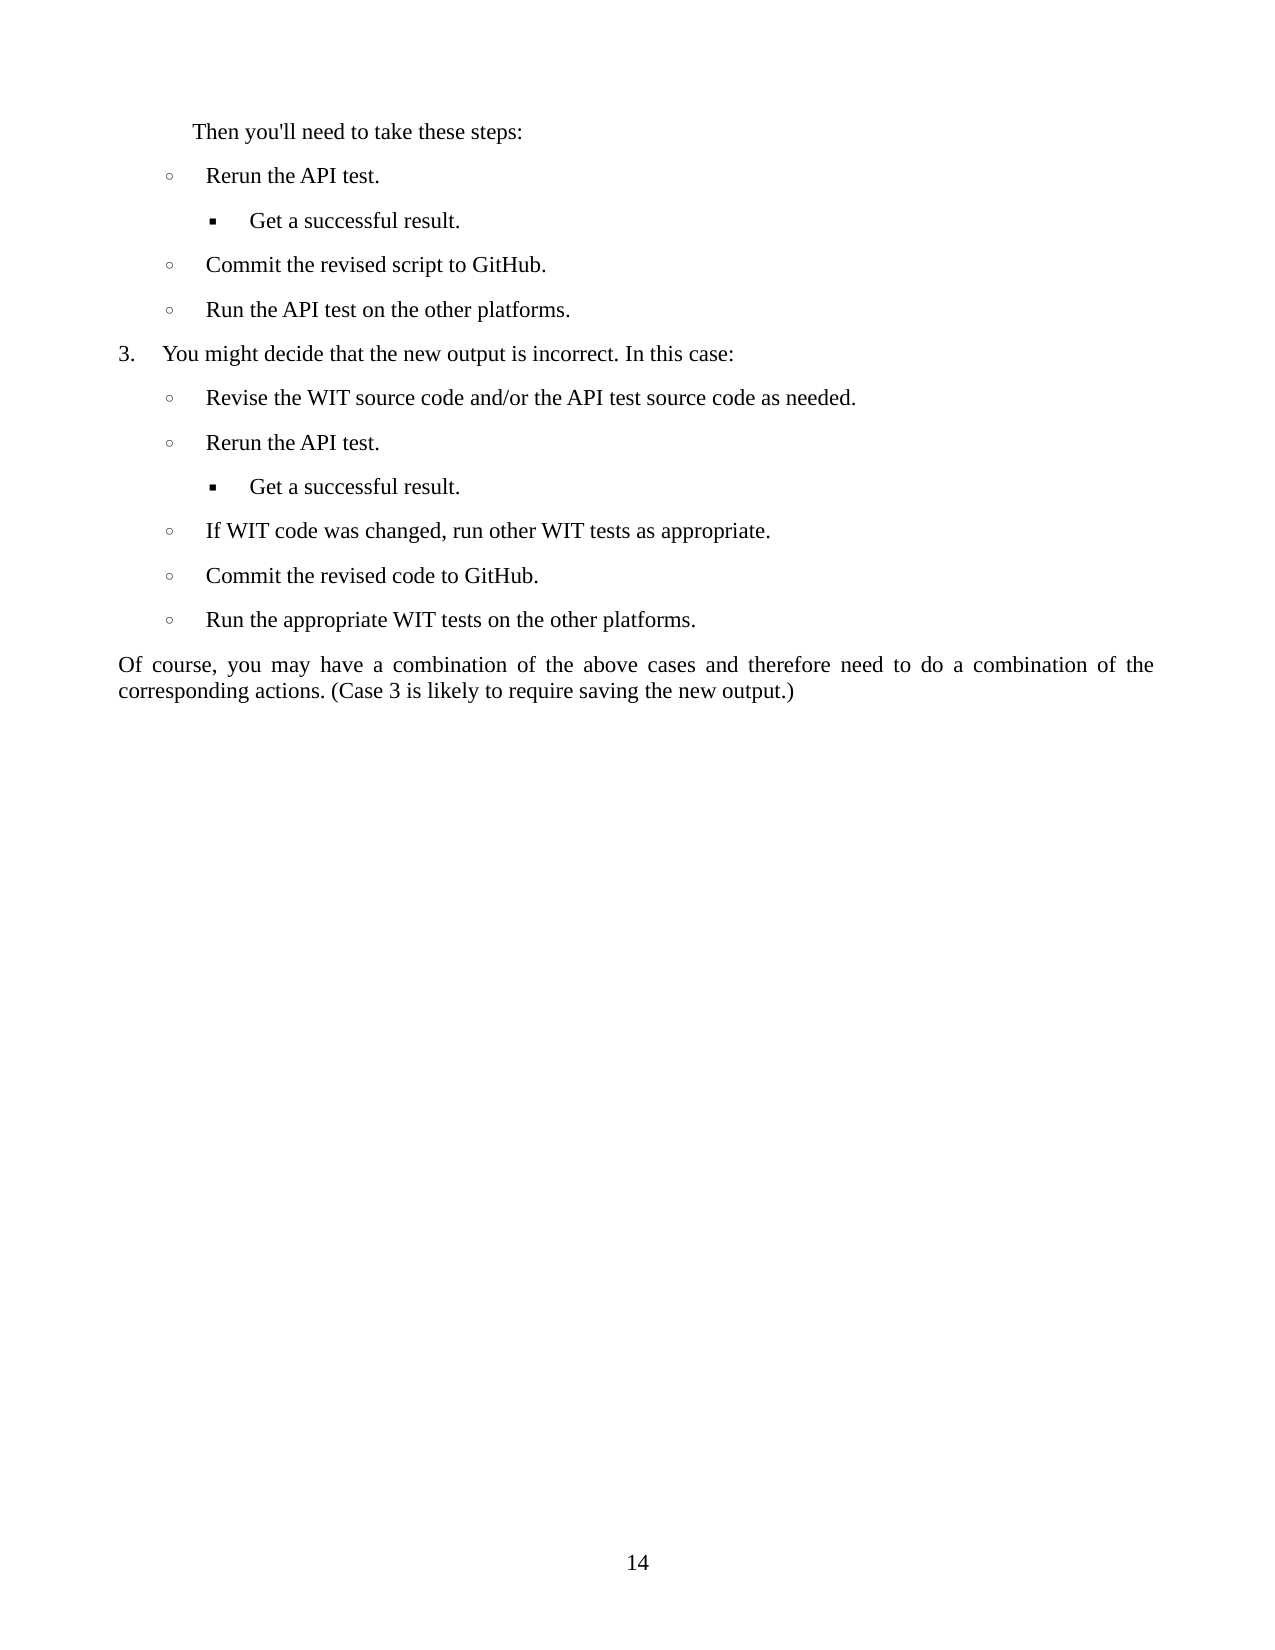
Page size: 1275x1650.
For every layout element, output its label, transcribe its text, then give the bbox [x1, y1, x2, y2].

text Then you'll need to take these steps: [192, 118, 1157, 144]
list Run the API test on the other platforms. [162, 296, 1157, 322]
list Commit the revised script to GitHub. [162, 251, 1157, 278]
list Rerun the API test. [162, 162, 1157, 189]
list Get a successful result. [206, 207, 1157, 233]
list Commit the revised code to GitHub. [162, 562, 1157, 588]
list If WIT code was changed, run other WIT tests as appropriate. [162, 517, 1157, 544]
list Revise the WIT source code and/or the API test source code as needed. [162, 384, 1157, 411]
list Run the appropriate WIT tests on the other platforms. [162, 606, 1157, 633]
text Of course, you may have a combination of the above cases and therefore need to do a combination of the corresponding actions. (Case 3 is likely to require saving the new output.) [118, 651, 1157, 703]
list Rerun the API test. [162, 429, 1157, 455]
list Get a successful result. [206, 473, 1157, 499]
list You might decide that the new output is incorrect. In this case: [118, 340, 1157, 366]
